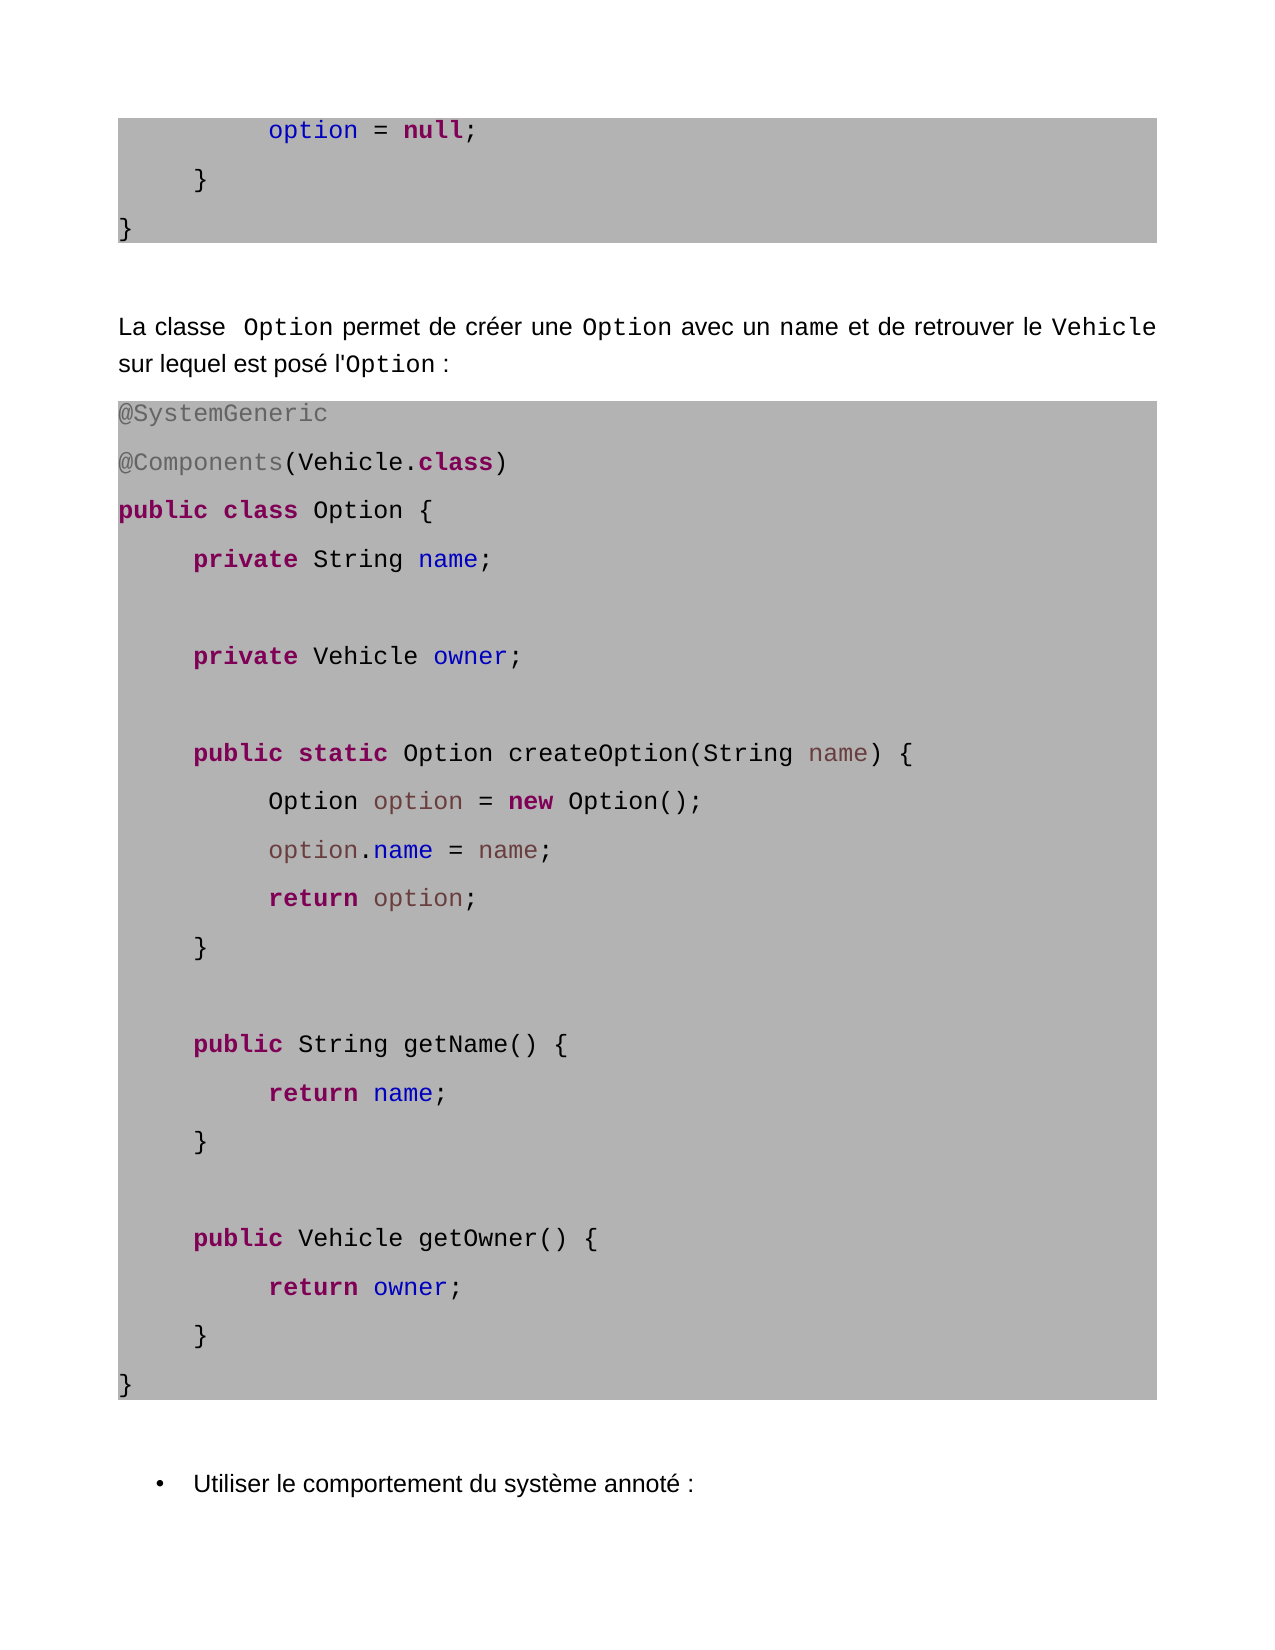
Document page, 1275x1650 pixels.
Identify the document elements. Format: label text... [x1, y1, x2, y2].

list Utiliser le comportement du système annoté : [156, 1469, 1157, 1498]
text Option option = new Option(); [118, 789, 1157, 817]
text } [118, 934, 1157, 963]
text } [118, 1129, 1157, 1157]
text @Components(Vehicle.class) [118, 449, 1157, 477]
text private String name; [118, 546, 1157, 574]
text } [118, 215, 1157, 243]
text @SystemGeneric [118, 401, 1157, 429]
text public Vehicle getOwner() { [118, 1226, 1157, 1254]
text } [118, 167, 1157, 195]
text return name; [118, 1080, 1157, 1108]
text } [118, 1323, 1157, 1351]
text La classe Option permet de créer une Option avec un name et de retrouver le Vehicle sur lequel est posé l'Option : [118, 312, 1157, 380]
text return option; [118, 886, 1157, 914]
text public String getName() { [118, 1032, 1157, 1060]
text return owner; [118, 1274, 1157, 1303]
text public class Option { [118, 498, 1157, 526]
text option.name = name; [118, 837, 1157, 866]
text public static Option createOption(String name) { [118, 740, 1157, 769]
text private Vehicle owner; [118, 643, 1157, 672]
text option = null; [118, 118, 1157, 146]
text } [118, 1371, 1157, 1400]
